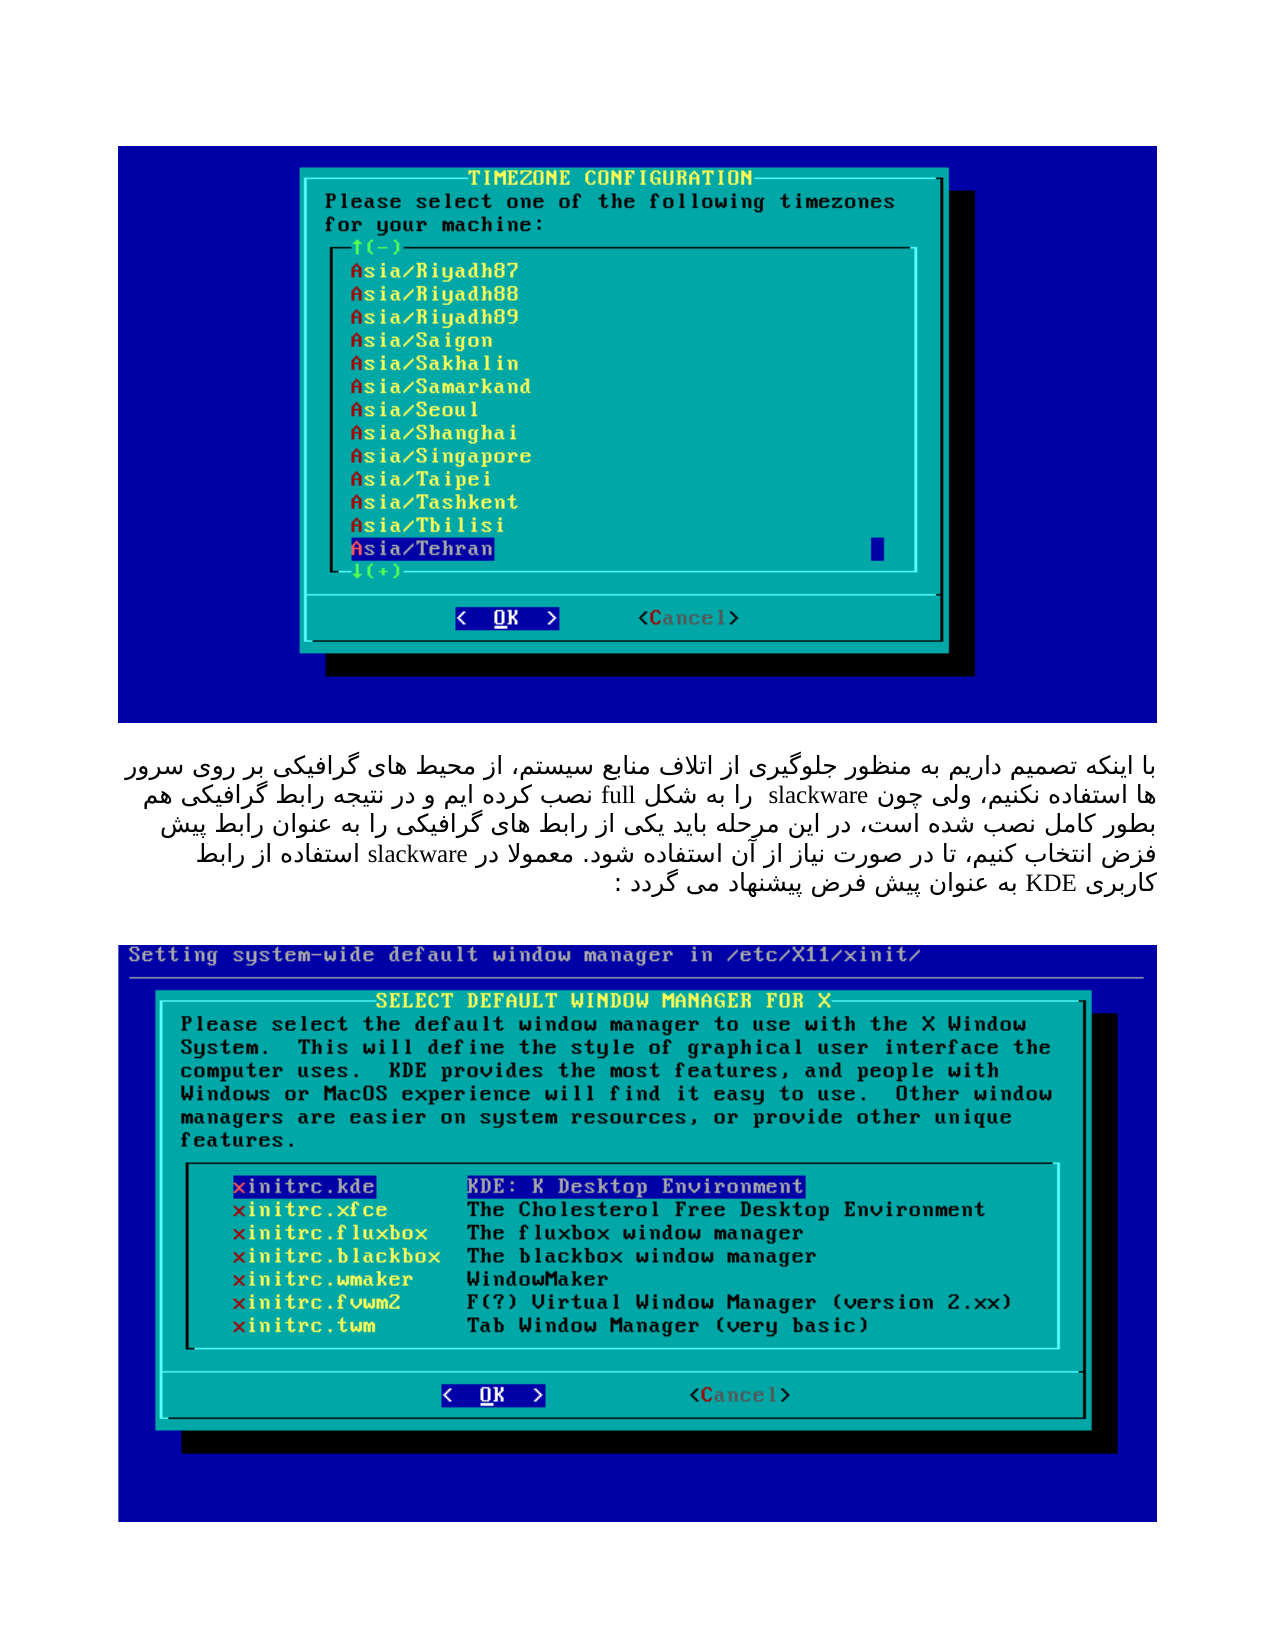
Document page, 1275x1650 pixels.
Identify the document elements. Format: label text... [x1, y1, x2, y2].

text با اینکه تصمیم داریم به منظور جلوگیری از اتلاف منابع سیستم، از محیط های گرافیکی بر روی سرور ها استفاده نکنیم، ولی چون slackware را به شکل full نصب کرده ایم و در نتیجه رابط گرافیکی هم بطور کامل نصب شده است، در این مرحله باید یکی از رابط های گرافیکی را به عنوان رابط پیش فزض انتخاب کنیم، تا در صورت نیاز از آن استفاده شود. معمولا در slackware استفاده از رابط کاربری KDE به عنوان پیش فرض پیشنهاد می گردد : [118, 751, 1157, 897]
picture [118, 146, 1157, 723]
picture [118, 945, 1157, 1522]
